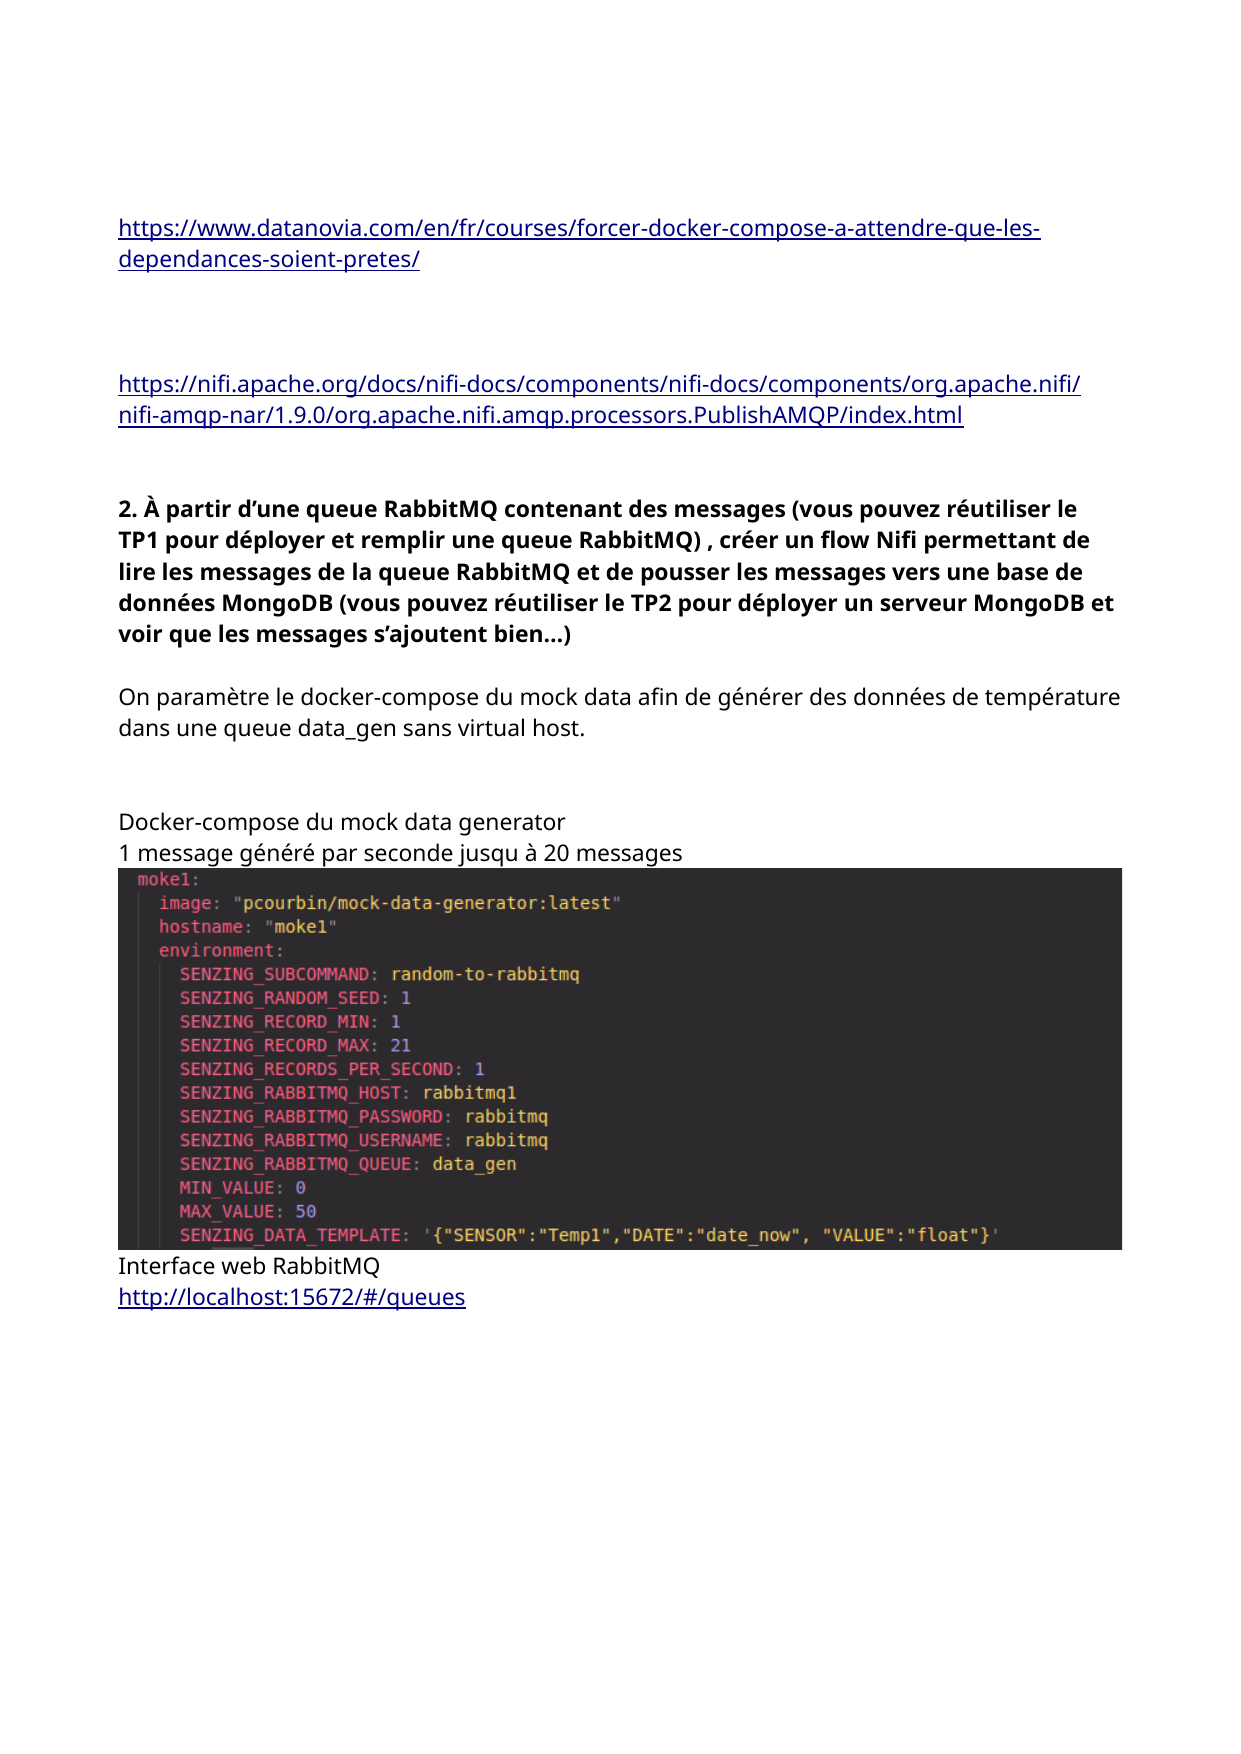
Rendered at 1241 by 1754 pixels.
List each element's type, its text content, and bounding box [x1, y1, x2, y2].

text https://nifi.apache.org/docs/nifi-docs/components/nifi-docs/components/org.apache.nifi/nifi-amqp-nar/1.9.0/org.apache.nifi.amqp.processors.PublishAMQP/index.html [118, 368, 1122, 431]
text https://www.datanovia.com/en/fr/courses/forcer-docker-compose-a-attendre-que-les-dependances-soient-pretes/ [118, 212, 1122, 274]
text On paramètre le docker-compose du mock data afin de générer des données de température dans une queue data_gen sans virtual host. [118, 681, 1122, 743]
text Docker-compose du mock data generator [118, 806, 1122, 837]
text 2. À partir d’une queue RabbitMQ contenant des messages (vous pouvez réutiliser le TP1 pour déployer et remplir une queue RabbitMQ) , créer un flow Nifi permettant de lire les messages de la queue RabbitMQ et de pousser les messages vers une base de données MongoDB (vous pouvez réutiliser le TP2 pour déployer un serveur MongoDB et voir que les messages s’ajoutent bien…) [118, 493, 1122, 649]
text 1 message généré par seconde jusqu à 20 messages [118, 837, 1122, 868]
text http://localhost:15672/#/queues [118, 1281, 1122, 1312]
text Interface web RabbitMQ [118, 1250, 1122, 1281]
picture [118, 868, 1123, 1250]
